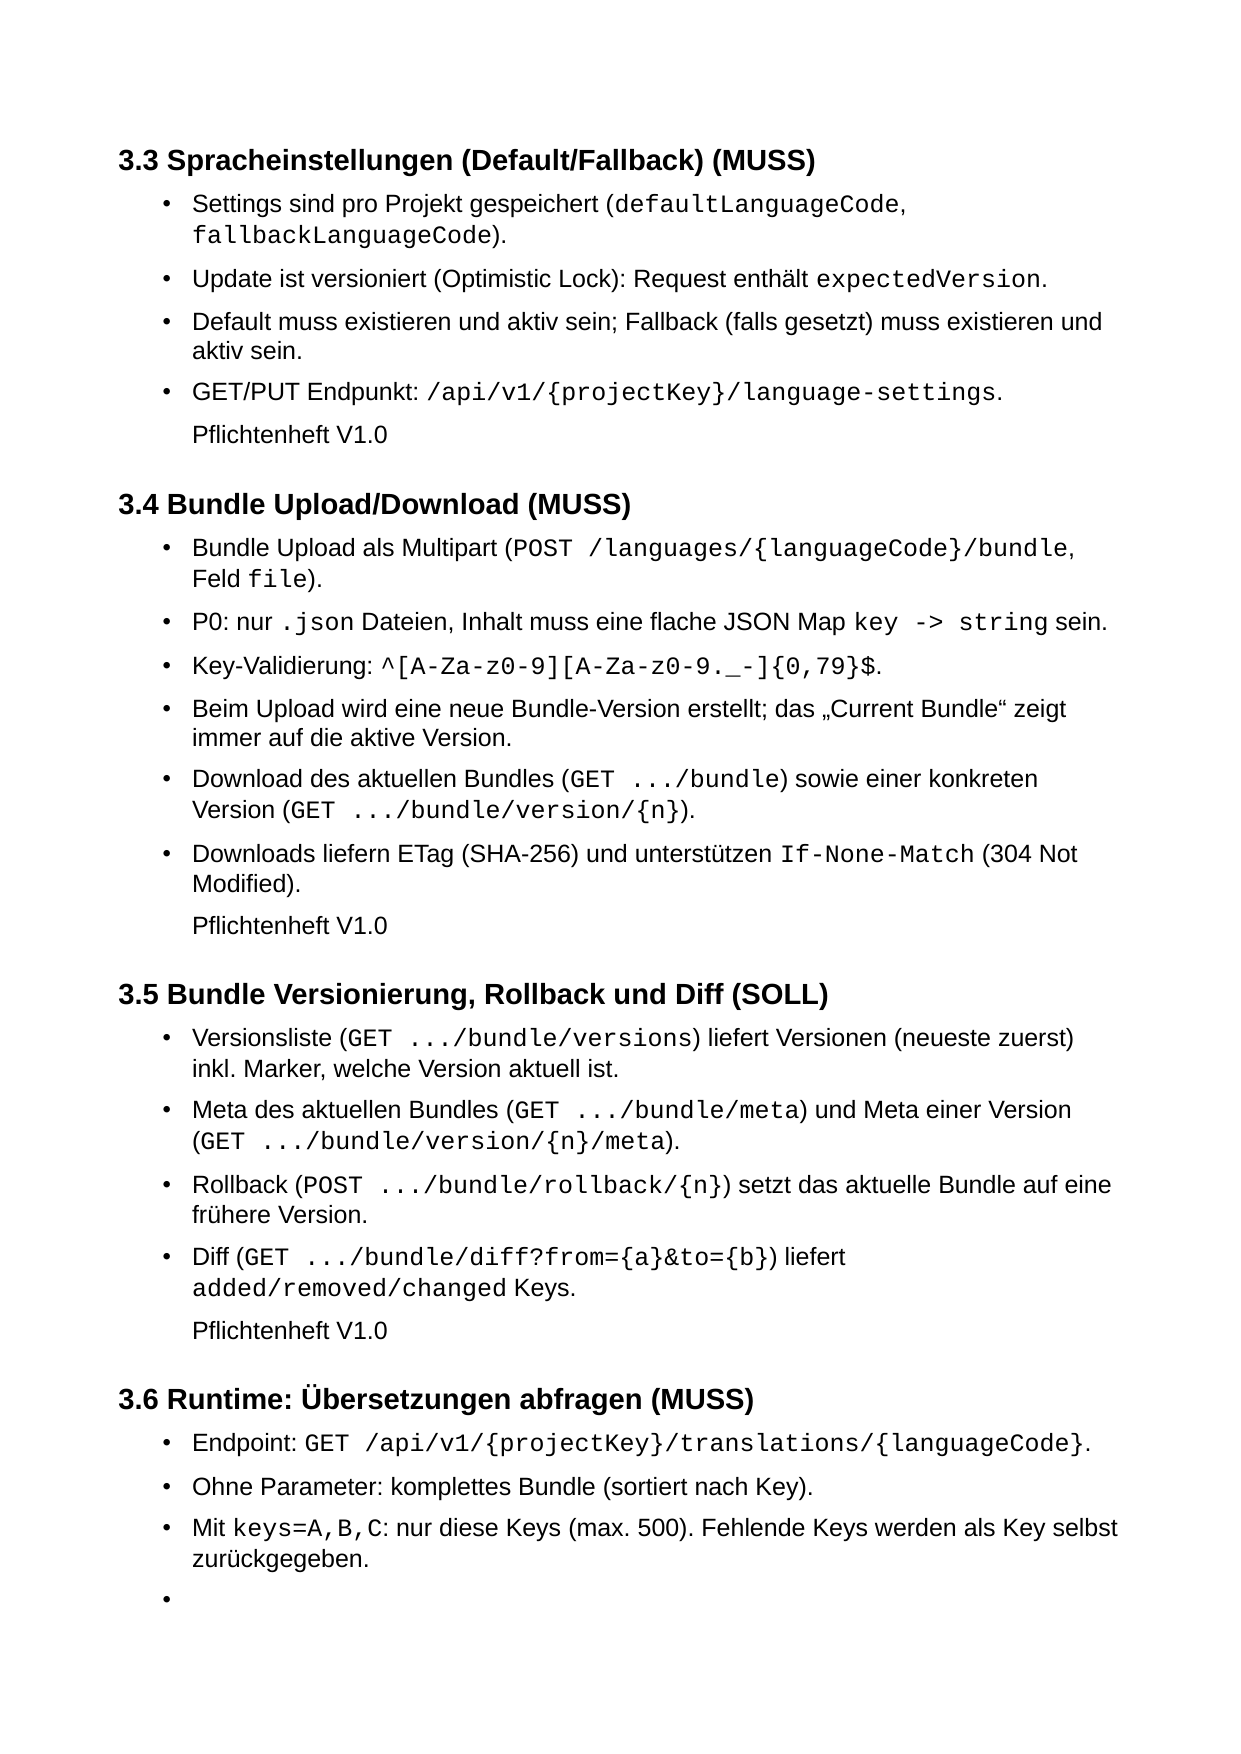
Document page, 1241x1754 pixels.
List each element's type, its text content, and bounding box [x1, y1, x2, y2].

list Pflichtenheft V1.0 [162, 421, 1122, 449]
list Rollback (POST .../bundle/rollback/{n}) setzt das aktuelle Bundle auf eine frühere Version. [162, 1169, 1122, 1229]
subtitle 3.6 Runtime: Übersetzungen abfragen (MUSS) [118, 1382, 1122, 1416]
list Meta des aktuellen Bundles (GET .../bundle/meta) und Meta einer Version (GET .../bundle/version/{n}/meta). [162, 1095, 1122, 1157]
list Downloads liefern ETag (SHA-256) und unterstützen If-None-Match (304 Not Modified). [162, 838, 1122, 898]
list Versionsliste (GET .../bundle/versions) liefert Versionen (neueste zuerst) inkl. Marker, welche Version aktuell ist. [162, 1023, 1122, 1083]
list Pflichtenheft V1.0 [162, 911, 1122, 939]
list Diff (GET .../bundle/diff?from={a}&to={b}) liefert added/removed/changed Keys. [162, 1242, 1122, 1304]
list Download des aktuellen Bundles (GET .../bundle) sowie einer konkreten Version (GET .../bundle/version/{n}). [162, 764, 1122, 826]
list Beim Upload wird eine neue Bundle-Version erstellt; das „Current Bundle“ zeigt immer auf die aktive Version. [162, 694, 1122, 752]
list Update ist versioniert (Optimistic Lock): Request enthält expectedVersion. [162, 263, 1122, 294]
list Default muss existieren und aktiv sein; Fallback (falls gesetzt) muss existieren und aktiv sein. [162, 307, 1122, 364]
subtitle 3.5 Bundle Versionierung, Rollback und Diff (SOLL) [118, 977, 1122, 1011]
list P0: nur .json Dateien, Inhalt muss eine flache JSON Map key -> string sein. [162, 607, 1122, 638]
subtitle 3.3 Spracheinstellungen (Default/Fallback) (MUSS) [118, 143, 1122, 177]
list Bundle Upload als Multipart (POST /languages/{languageCode}/bundle, Feld file). [162, 533, 1122, 595]
list Endpoint: GET /api/v1/{projectKey}/translations/{languageCode}. [162, 1428, 1122, 1459]
list GET/PUT Endpunkt: /api/v1/{projectKey}/language-settings. [162, 377, 1122, 408]
subtitle 3.4 Bundle Upload/Download (MUSS) [118, 487, 1122, 520]
list Pflichtenheft V1.0 [162, 1316, 1122, 1345]
list Mit keys=A,B,C: nur diese Keys (max. 500). Fehlende Keys werden als Key selbst zurückgegeben. [162, 1513, 1122, 1573]
list Ohne Parameter: komplettes Bundle (sortiert nach Key). [162, 1472, 1122, 1501]
list Key-Validierung: ^[A-Za-z0-9][A-Za-z0-9._-]{0,79}$. [162, 651, 1122, 682]
list Settings sind pro Projekt gespeichert (defaultLanguageCode, fallbackLanguageCode). [162, 189, 1122, 251]
